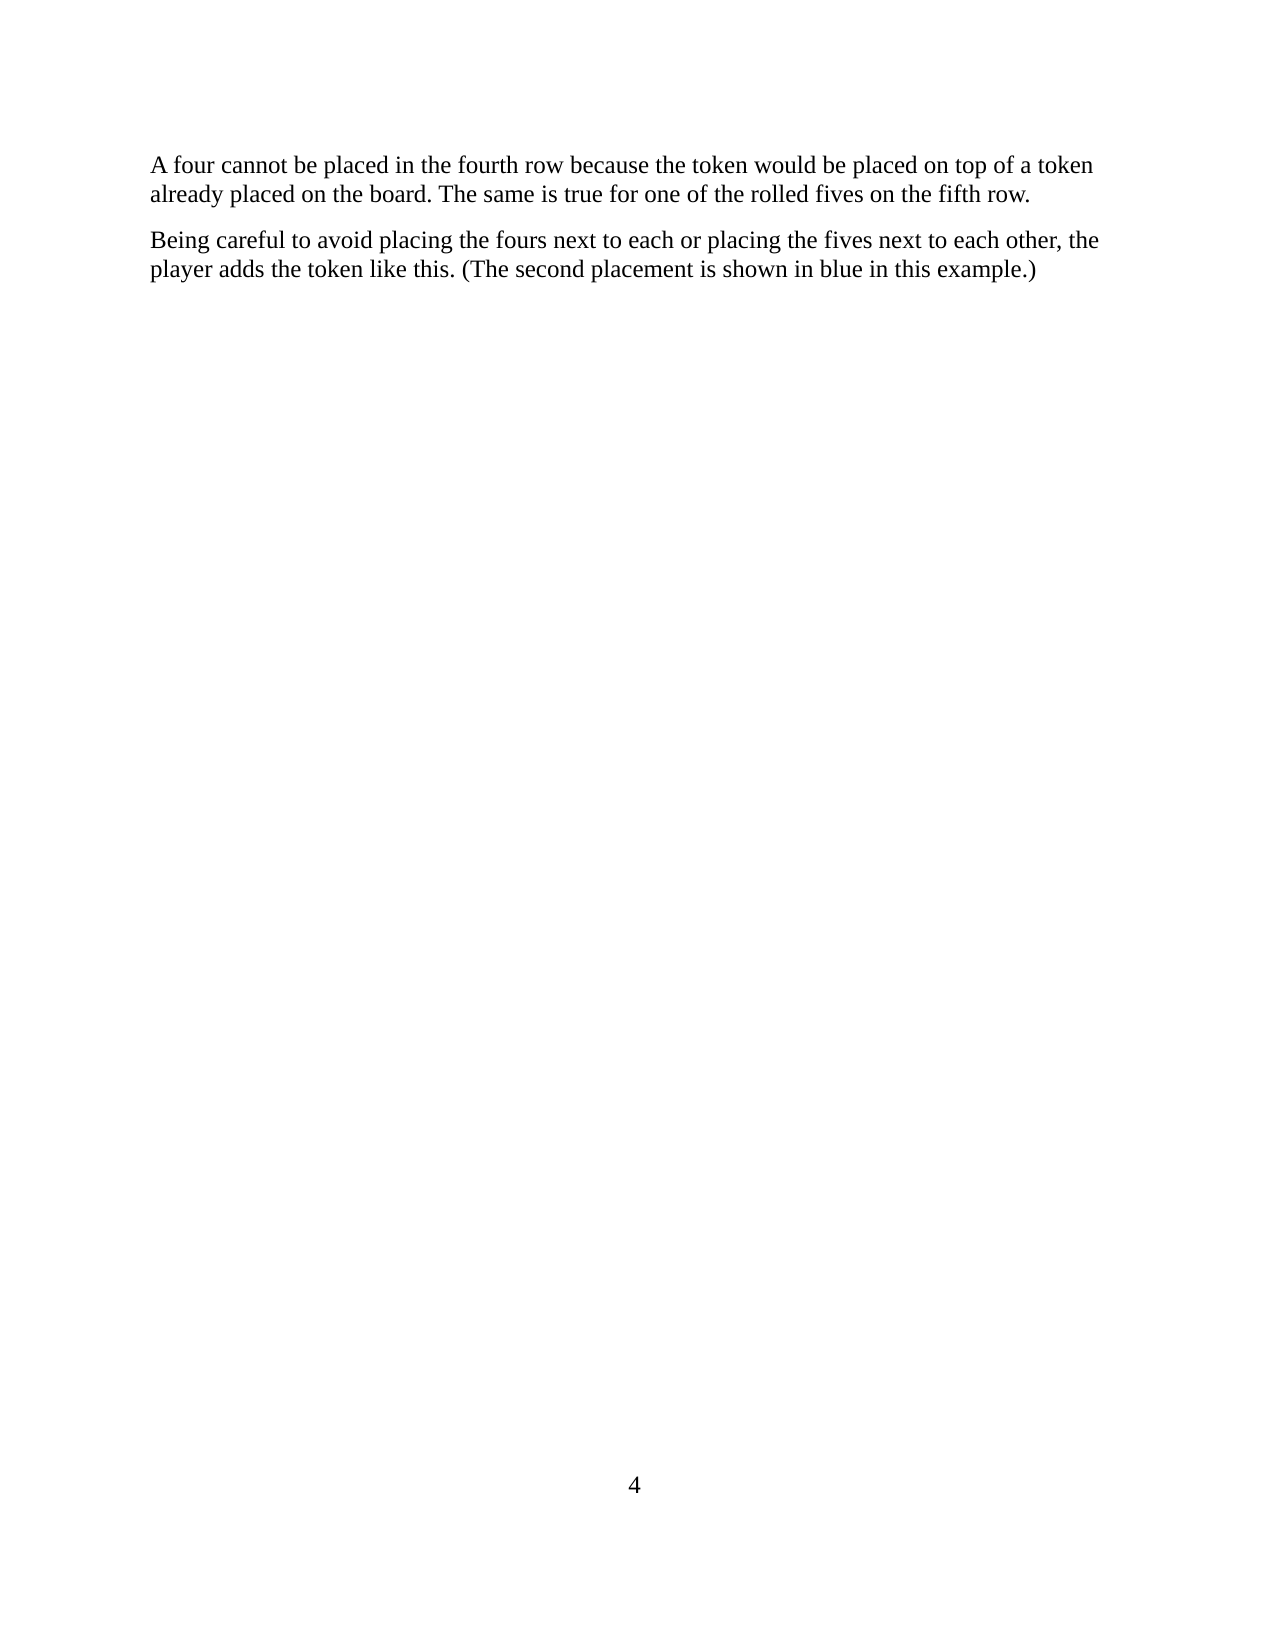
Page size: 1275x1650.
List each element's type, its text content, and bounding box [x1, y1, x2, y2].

text A four cannot be placed in the fourth row because the token would be placed on top of a token already placed on the board. The same is true for one of the rolled fives on the fifth row. [150, 150, 1125, 207]
text Being careful to avoid placing the fours next to each or placing the fives next to each other, the player adds the token like this. (The second placement is shown in blue in this example.) [150, 225, 1125, 283]
